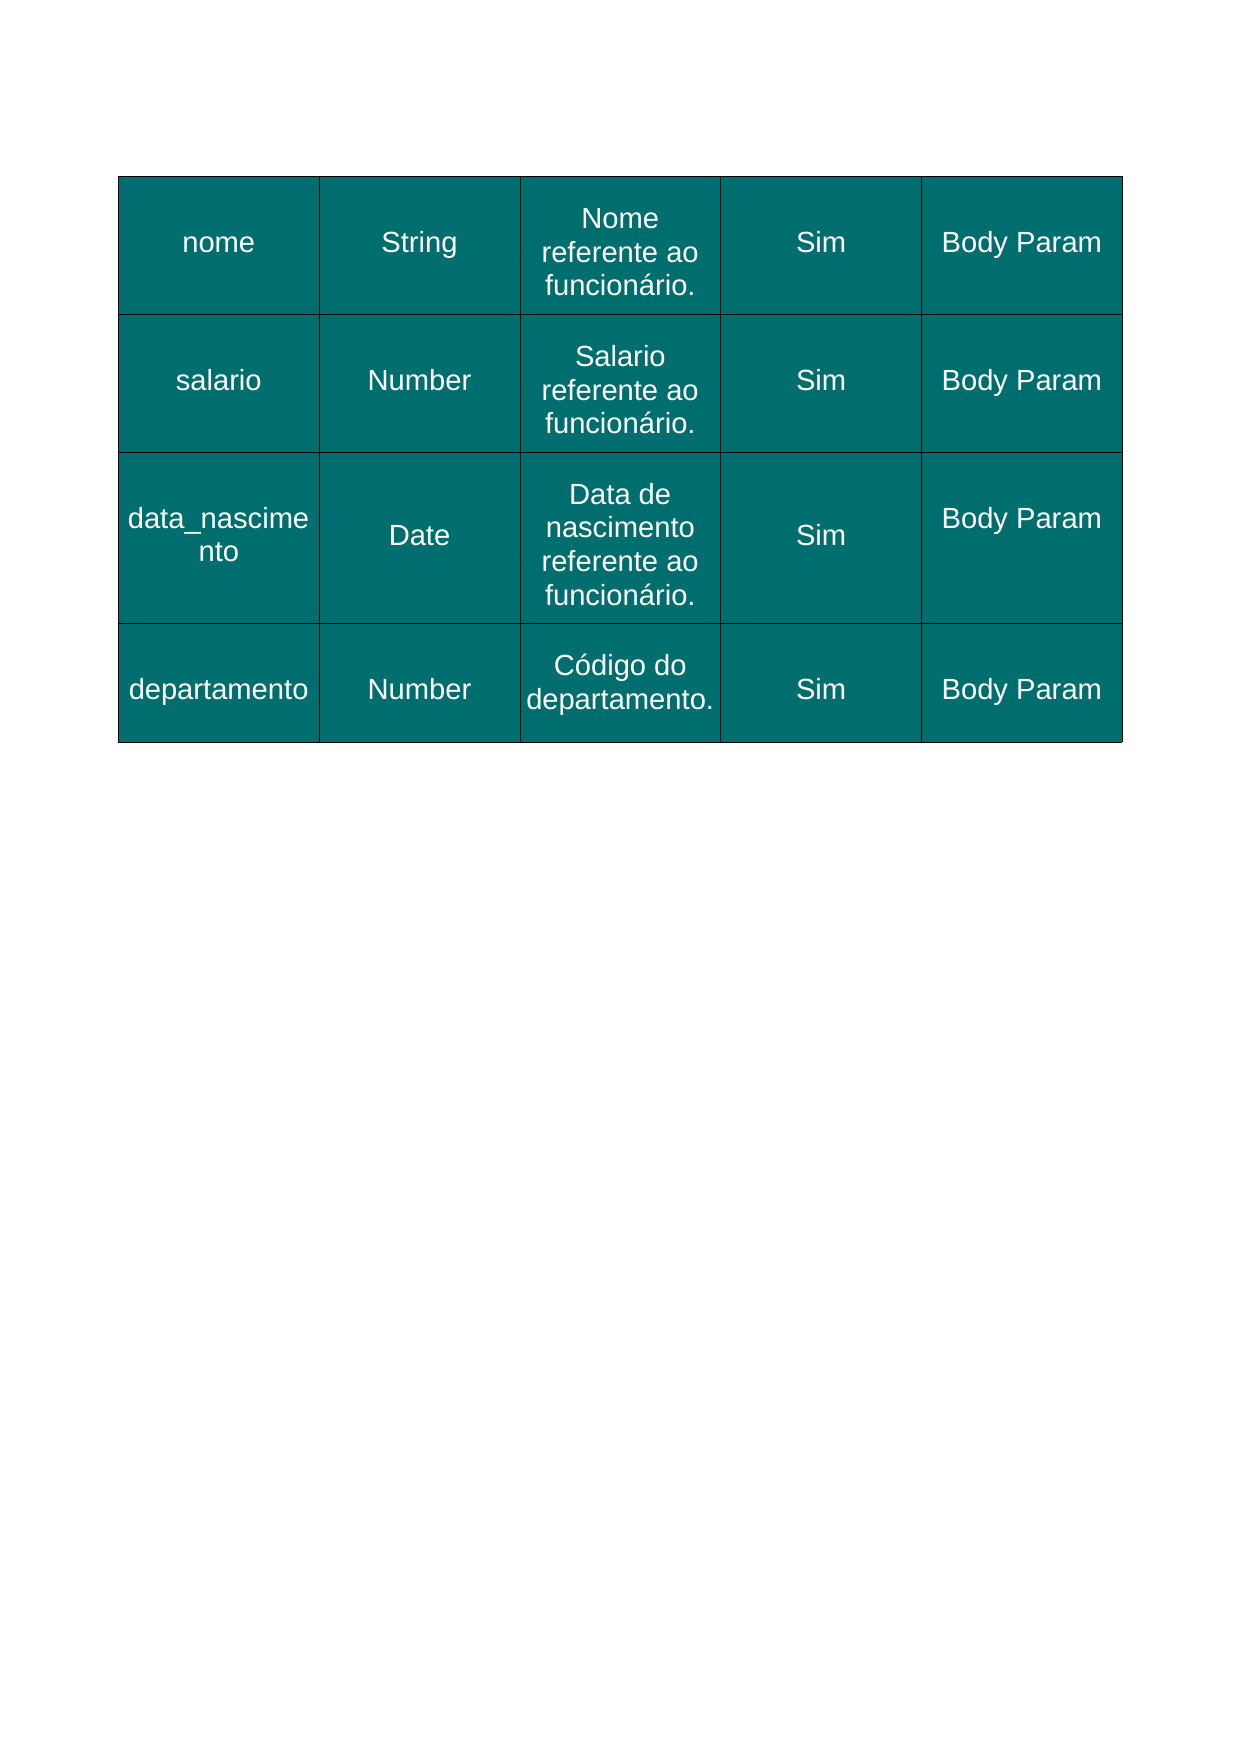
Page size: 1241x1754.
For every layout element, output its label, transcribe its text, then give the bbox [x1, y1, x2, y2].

table_cell Body Param [922, 177, 1122, 314]
table_cell Body Param [922, 453, 1122, 623]
table_cell data_nascimento [119, 453, 319, 623]
table_cell Nome referente ao funcionário. [521, 177, 720, 314]
table_cell Sim [721, 453, 921, 623]
table_cell Number [320, 624, 520, 742]
table_cell Sim [721, 177, 921, 314]
table_cell String [320, 177, 520, 314]
table_cell Sim [721, 315, 921, 452]
table_cell Date [320, 453, 520, 623]
table_cell Salario referente ao funcionário. [521, 315, 720, 452]
table_cell Number [320, 315, 520, 452]
table_cell Código do departamento. [521, 624, 720, 742]
table_cell Body Param [922, 315, 1122, 452]
table_cell Sim [721, 624, 921, 742]
table_cell Data de nascimento referente ao funcionário. [521, 453, 720, 623]
table_cell Body Param [922, 624, 1122, 742]
table_cell salario [119, 315, 319, 452]
table_cell nome [119, 177, 319, 314]
table_cell departamento [119, 624, 319, 742]
